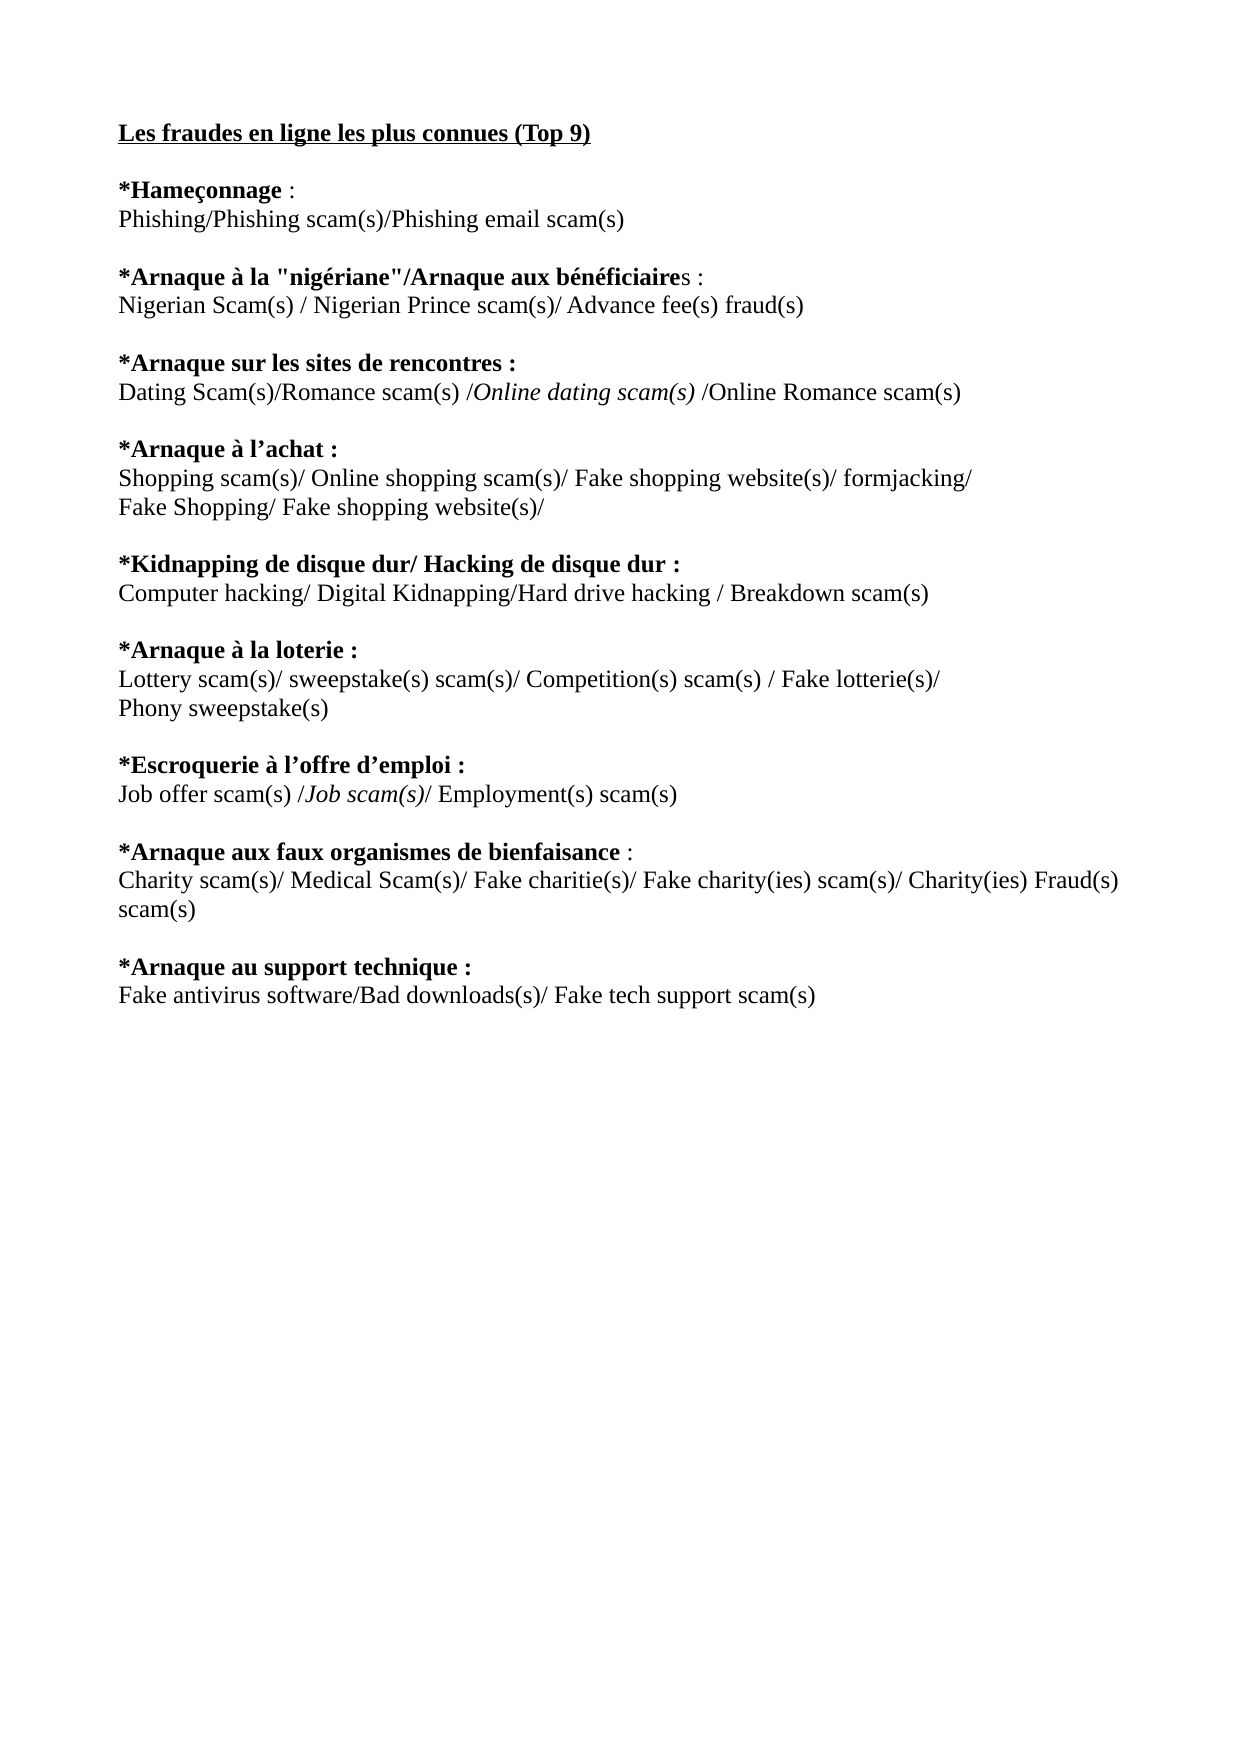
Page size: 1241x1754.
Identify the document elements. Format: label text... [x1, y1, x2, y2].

text Nigerian Scam(s) / Nigerian Prince scam(s)/ Advance fee(s) fraud(s) [118, 291, 1122, 319]
text *Arnaque à la "nigériane"/Arnaque aux bénéficiaires : [118, 262, 1122, 291]
text Fake Shopping/ Fake shopping website(s)/ [118, 492, 1122, 521]
text Charity scam(s)/ Medical Scam(s)/ Fake charitie(s)/ Fake charity(ies) scam(s)/ Charity(ies) Fraud(s) scam(s) [118, 866, 1122, 923]
text Fake antivirus software/Bad downloads(s)/ Fake tech support scam(s) [118, 981, 1122, 1009]
text Les fraudes en ligne les plus connues (Top 9) [118, 118, 1122, 147]
text Phony sweepstake(s) [118, 693, 1122, 722]
text Dating Scam(s)/Romance scam(s) /Online dating scam(s) /Online Romance scam(s) [118, 377, 1122, 406]
text Job offer scam(s) /Job scam(s)/ Employment(s) scam(s) [118, 779, 1122, 808]
text Lottery scam(s)/ sweepstake(s) scam(s)/ Competition(s) scam(s) / Fake lotterie(s)/ [118, 664, 1122, 693]
text *Arnaque au support technique : [118, 952, 1122, 981]
text Shopping scam(s)/ Online shopping scam(s)/ Fake shopping website(s)/ formjacking/ [118, 463, 1122, 492]
text *Arnaque à l’achat : [118, 434, 1122, 463]
text Computer hacking/ Digital Kidnapping/Hard drive hacking / Breakdown scam(s) [118, 578, 1122, 607]
text *Arnaque à la loterie : [118, 636, 1122, 664]
text Phishing/Phishing scam(s)/Phishing email scam(s) [118, 204, 1122, 233]
text *Hameçonnage : [118, 176, 1122, 204]
text *Kidnapping de disque dur/ Hacking de disque dur : [118, 549, 1122, 578]
text *Arnaque aux faux organismes de bienfaisance : [118, 837, 1122, 866]
text *Arnaque sur les sites de rencontres : [118, 348, 1122, 377]
text *Escroquerie à l’offre d’emploi : [118, 751, 1122, 779]
